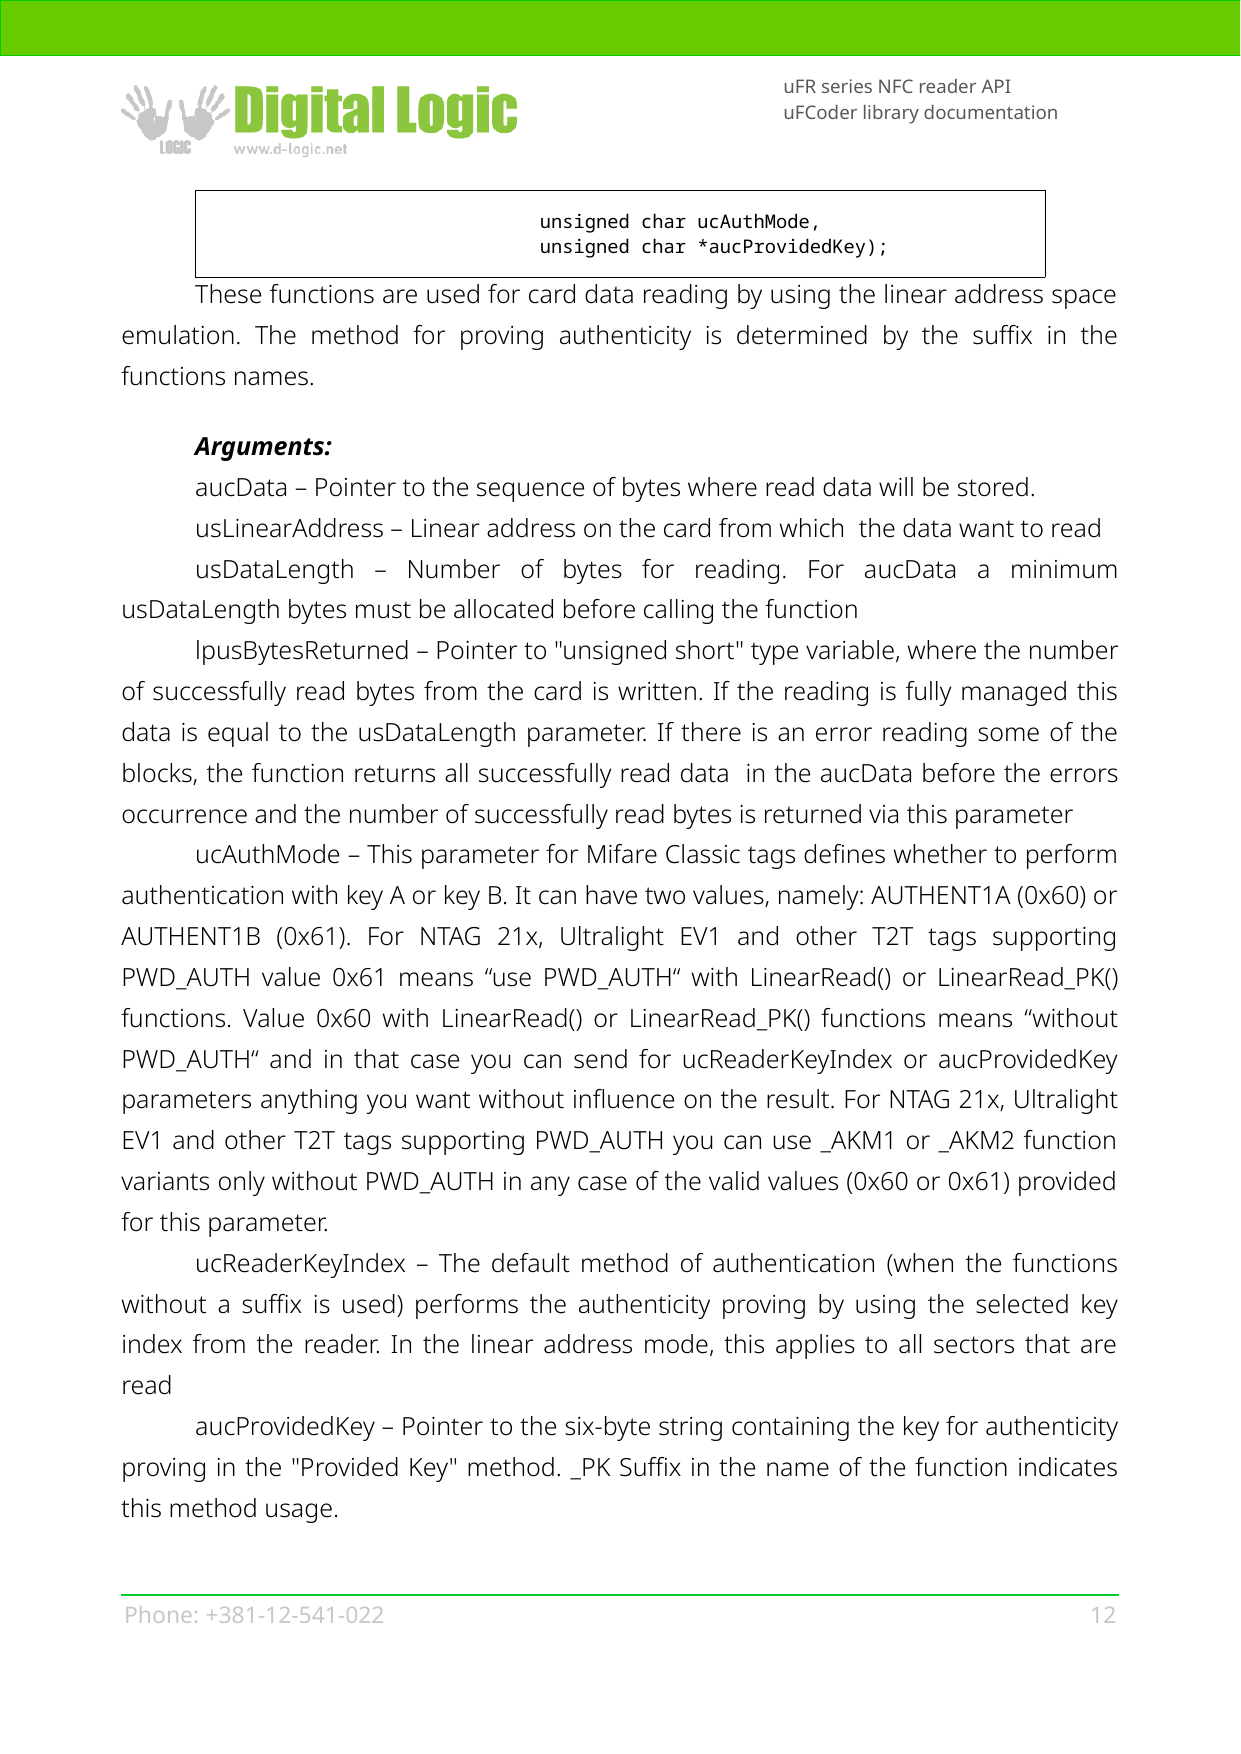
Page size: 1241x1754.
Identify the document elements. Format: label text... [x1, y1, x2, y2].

text lpusBytesReturned – Pointer to "unsigned short" type variable, where the number of successfully read bytes from the card is written. If the reading is fully managed this data is equal to the usDataLength parameter. If there is an error reading some of the blocks, the function returns all successfully read data in the aucData before the errors occurrence and the number of successfully read bytes is returned via this parameter [121, 633, 1119, 830]
subtitle Arguments: [195, 429, 1119, 463]
text ucReaderKeyIndex – The default method of authentication (when the functions without a suffix is used) performs the authenticity proving by using the selected key index from the reader. In the linear address mode, this applies to all sectors that are read [121, 1245, 1119, 1402]
text aucProvidedKey – Pointer to the six-byte string containing the key for authenticity proving in the "Provided Key" method. _PK Suffix in the name of the function indicates this method usage. [121, 1409, 1119, 1524]
text usDataLength – Number of bytes for reading. For aucData a minimum usDataLength bytes must be allocated before calling the function [121, 551, 1119, 626]
text aucData – Pointer to the sequence of bytes where read data will be stored. [121, 469, 1119, 504]
text ucAuthMode – This parameter for Mifare Classic tags defines whether to perform authentication with key A or key B. It can have two values, namely: AUTHENT1A (0x60) or AUTHENT1B (0x61). For NTAG 21x, Ultralight EV1 and other T2T tags supporting PWD_AUTH value 0x61 means “use PWD_AUTH“ with LinearRead() or LinearRead_PK() functions. Value 0x60 with LinearRead() or LinearRead_PK() functions means “without PWD_AUTH“ and in that case you can send for ucReaderKeyIndex or aucProvidedKey parameters anything you want without influence on the result. For NTAG 21x, Ultralight EV1 and other T2T tags supporting PWD_AUTH you can use _AKM1 or _AKM2 function variants only without PWD_AUTH in any case of the valid values (0x60 or 0x61) provided for this parameter. [121, 837, 1119, 1239]
picture [118, 84, 520, 158]
text unsigned char ucAuthMode, unsigned char *aucProvidedKey); [196, 191, 1045, 277]
text usLinearAddress – Linear address on the card from which the data want to read [121, 510, 1119, 544]
text These functions are used for card data reading by using the linear address space emulation. The method for proving authenticity is determined by the suffix in the functions names. [121, 277, 1119, 393]
